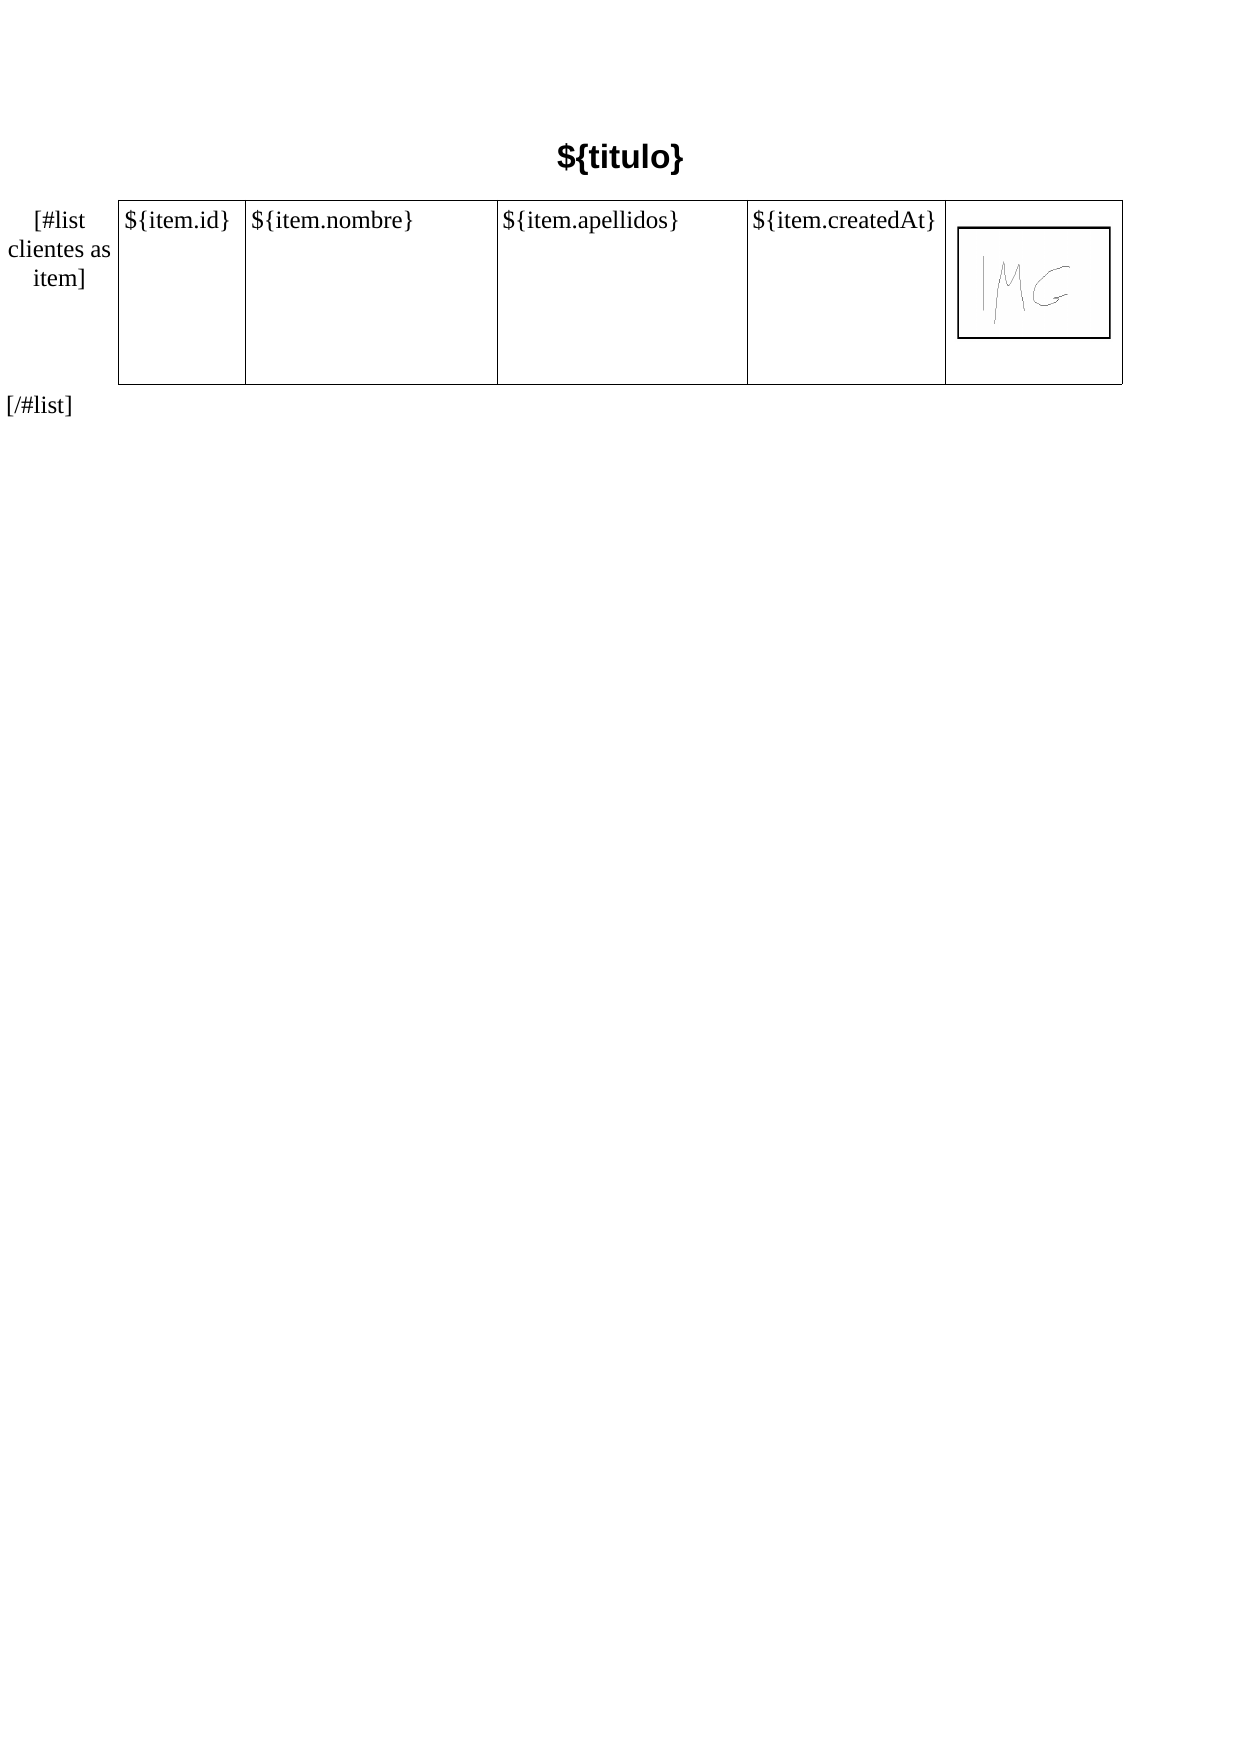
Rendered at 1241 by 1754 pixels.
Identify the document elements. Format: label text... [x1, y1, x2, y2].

table_cell [119, 385, 245, 442]
table_header ${item.nombre} [246, 201, 497, 384]
table_cell [747, 385, 945, 442]
table_header ${item.apellidos} [498, 201, 747, 384]
table_header ${item.createdAt} [748, 201, 945, 384]
table_header [946, 201, 1122, 384]
table_header [#list clientes as item] [0, 200, 118, 384]
table_header ${item.id} [119, 201, 245, 384]
picture [954, 221, 1113, 342]
table_cell [945, 385, 1122, 442]
table_cell [245, 385, 497, 442]
subtitle ${titulo} [118, 137, 1122, 176]
table_cell [/#list] [0, 384, 118, 442]
table_cell [497, 385, 747, 442]
